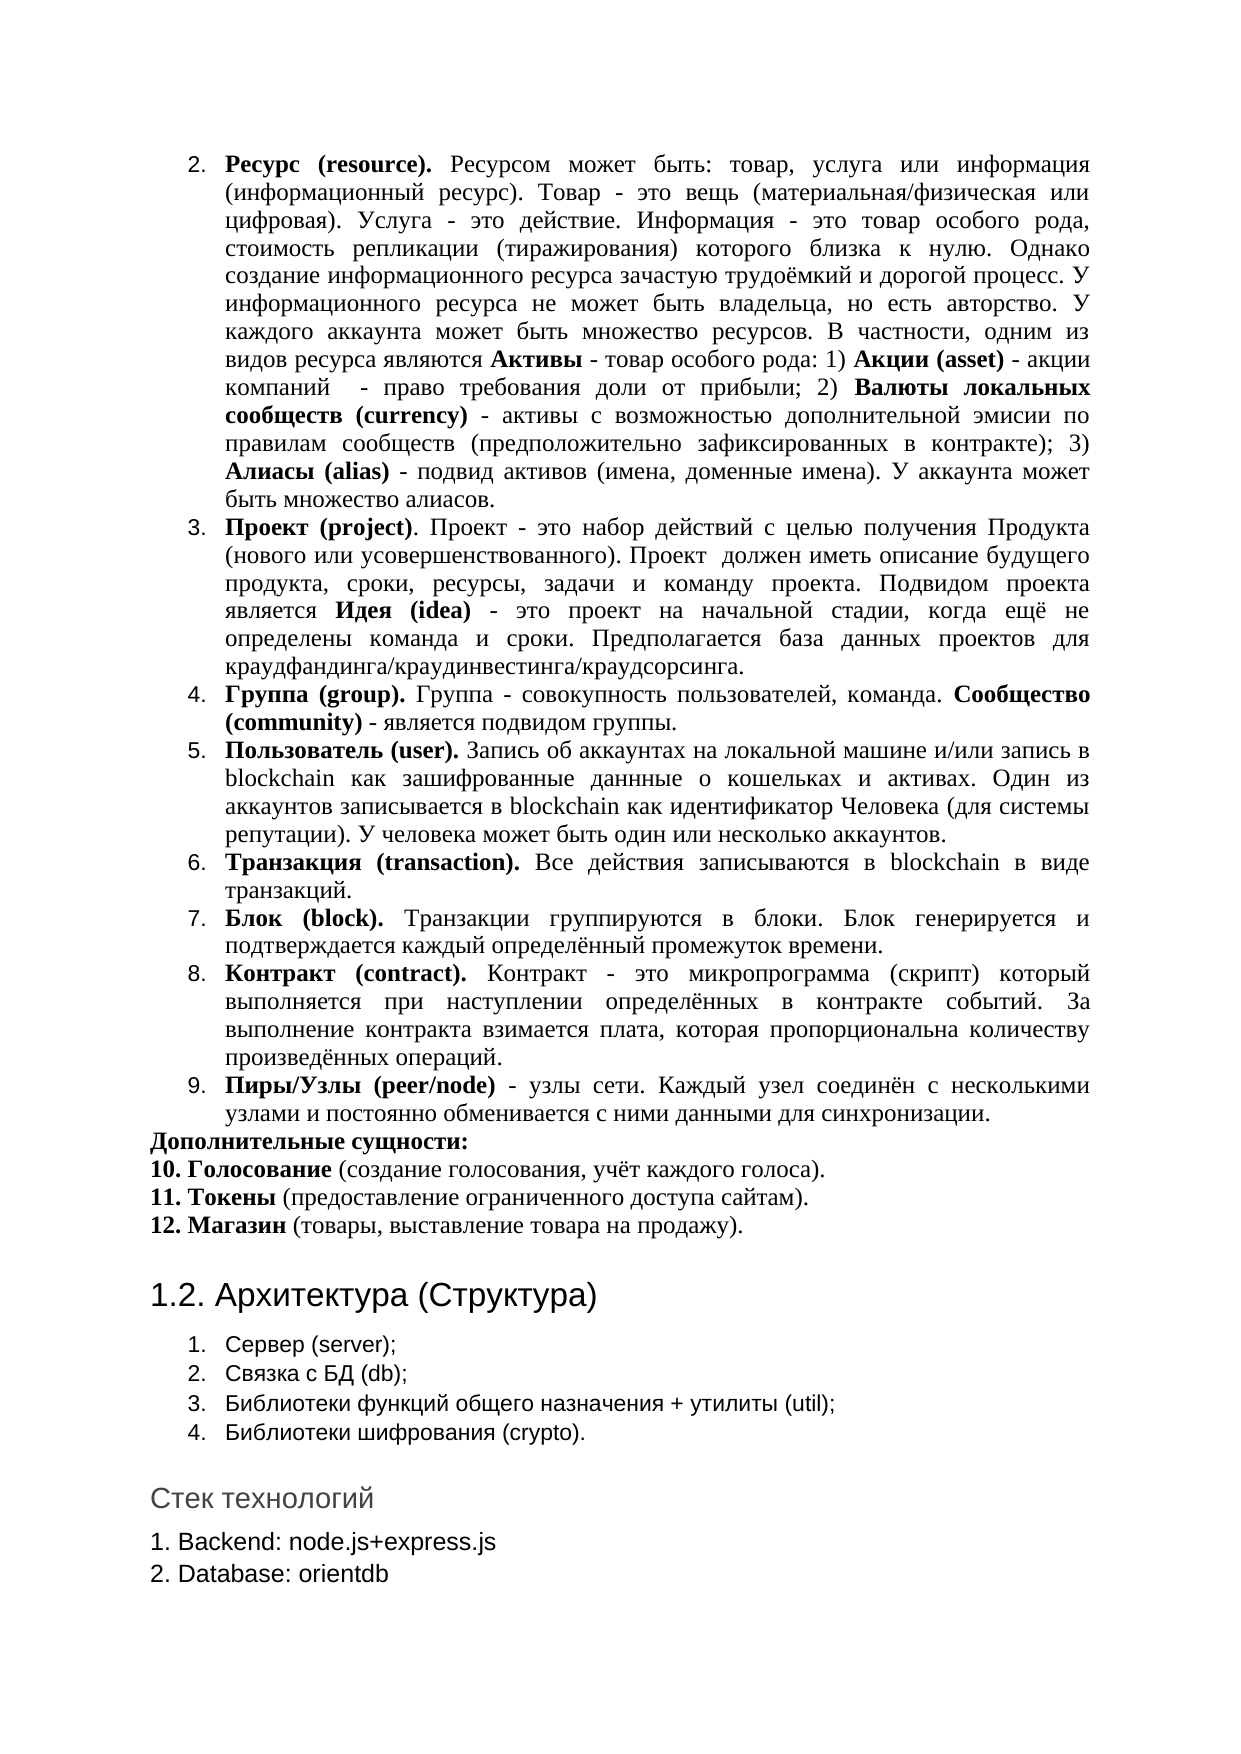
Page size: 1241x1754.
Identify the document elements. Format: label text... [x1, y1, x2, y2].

list Связка с БД (db); [187, 1361, 1091, 1387]
list Сервер (server); [187, 1332, 1091, 1357]
text 1. Backend: node.js+express.js [150, 1528, 1091, 1556]
subtitle Стек технологий [150, 1482, 1091, 1515]
text 2. Database: orientdb [150, 1560, 1091, 1588]
text 10. Голосование (создание голосования, учёт каждого голоса). [150, 1155, 1091, 1183]
text 11. Токены (предоставление ограниченного доступа сайтам). [150, 1183, 1091, 1211]
text 12. Магазин (товары, выставление товара на продажу). [150, 1211, 1091, 1238]
list Проект (project). Проект - это набор действий с целью получения Продукта (нового или усовершенствованного). Проект должен иметь описание будущего продукта, сроки, ресурсы, задачи и команду проекта. Подвидом проекта является Идея (idea) - это проект на начальной стадии, когда ещё не определены команда и сроки. Предполагается база данных проектов для краудфандинга/краудинвестинга/краудсорсинга. [187, 513, 1091, 680]
list Пиры/Узлы (peer/node) - узлы сети. Каждый узел соединён с несколькими узлами и постоянно обменивается с ними данными для синхронизации. [187, 1071, 1091, 1127]
list Блок (block). Транзакции группируются в блоки. Блок генерируется и подтверждается каждый определённый промежуток времени. [187, 904, 1091, 959]
list Библиотеки функций общего назначения + утилиты (util); [187, 1390, 1091, 1416]
list Пользователь (user). Запись об аккаунтах на локальной машине и/или запись в blockchain как зашифрованные даннные о кошельках и активах. Один из аккаунтов записывается в blockchain как идентификатор Человека (для системы репутации). У человека может быть один или несколько аккаунтов. [187, 736, 1091, 848]
text Дополнительные сущности: [150, 1127, 1091, 1155]
list Контракт (contract). Контракт - это микропрограмма (скрипт) который выполняется при наступлении определённых в контракте событий. За выполнение контракта взимается плата, которая пропорциональна количеству произведённых операций. [187, 959, 1091, 1071]
subtitle 1.2. Архитектура (Структура) [150, 1276, 1091, 1313]
list Ресурс (resource). Ресурсом может быть: товар, услуга или информация (информационный ресурс). Товар - это вещь (материальная/физическая или цифровая). Услуга - это действие. Информация - это товар особого рода, стоимость репликации (тиражирования) которого близка к нулю. Однако создание информационного ресурса зачастую трудоёмкий и дорогой процесс. У информационного ресурса не может быть владельца, но есть авторство. У каждого аккаунта может быть множество ресурсов. В частности, одним из видов ресурса являются Активы - товар особого рода: 1) Акции (asset) - акции компаний - право требования доли от прибыли; 2) Валюты локальных сообществ (currency) - активы с возможностью дополнительной эмисии по правилам сообществ (предположительно зафиксированных в контракте); 3) Алиасы (alias) - подвид активов (имена, доменные имена). У аккаунта может быть множество алиасов. [187, 150, 1091, 513]
list Транзакция (transaction). Все действия записываются в blockchain в виде транзакций. [187, 848, 1091, 903]
list Библиотеки шифрования (crypto). [187, 1420, 1091, 1445]
list Группа (group). Группа - совокупность пользователей, команда. Сообщество (community) - является подвидом группы. [187, 680, 1091, 736]
